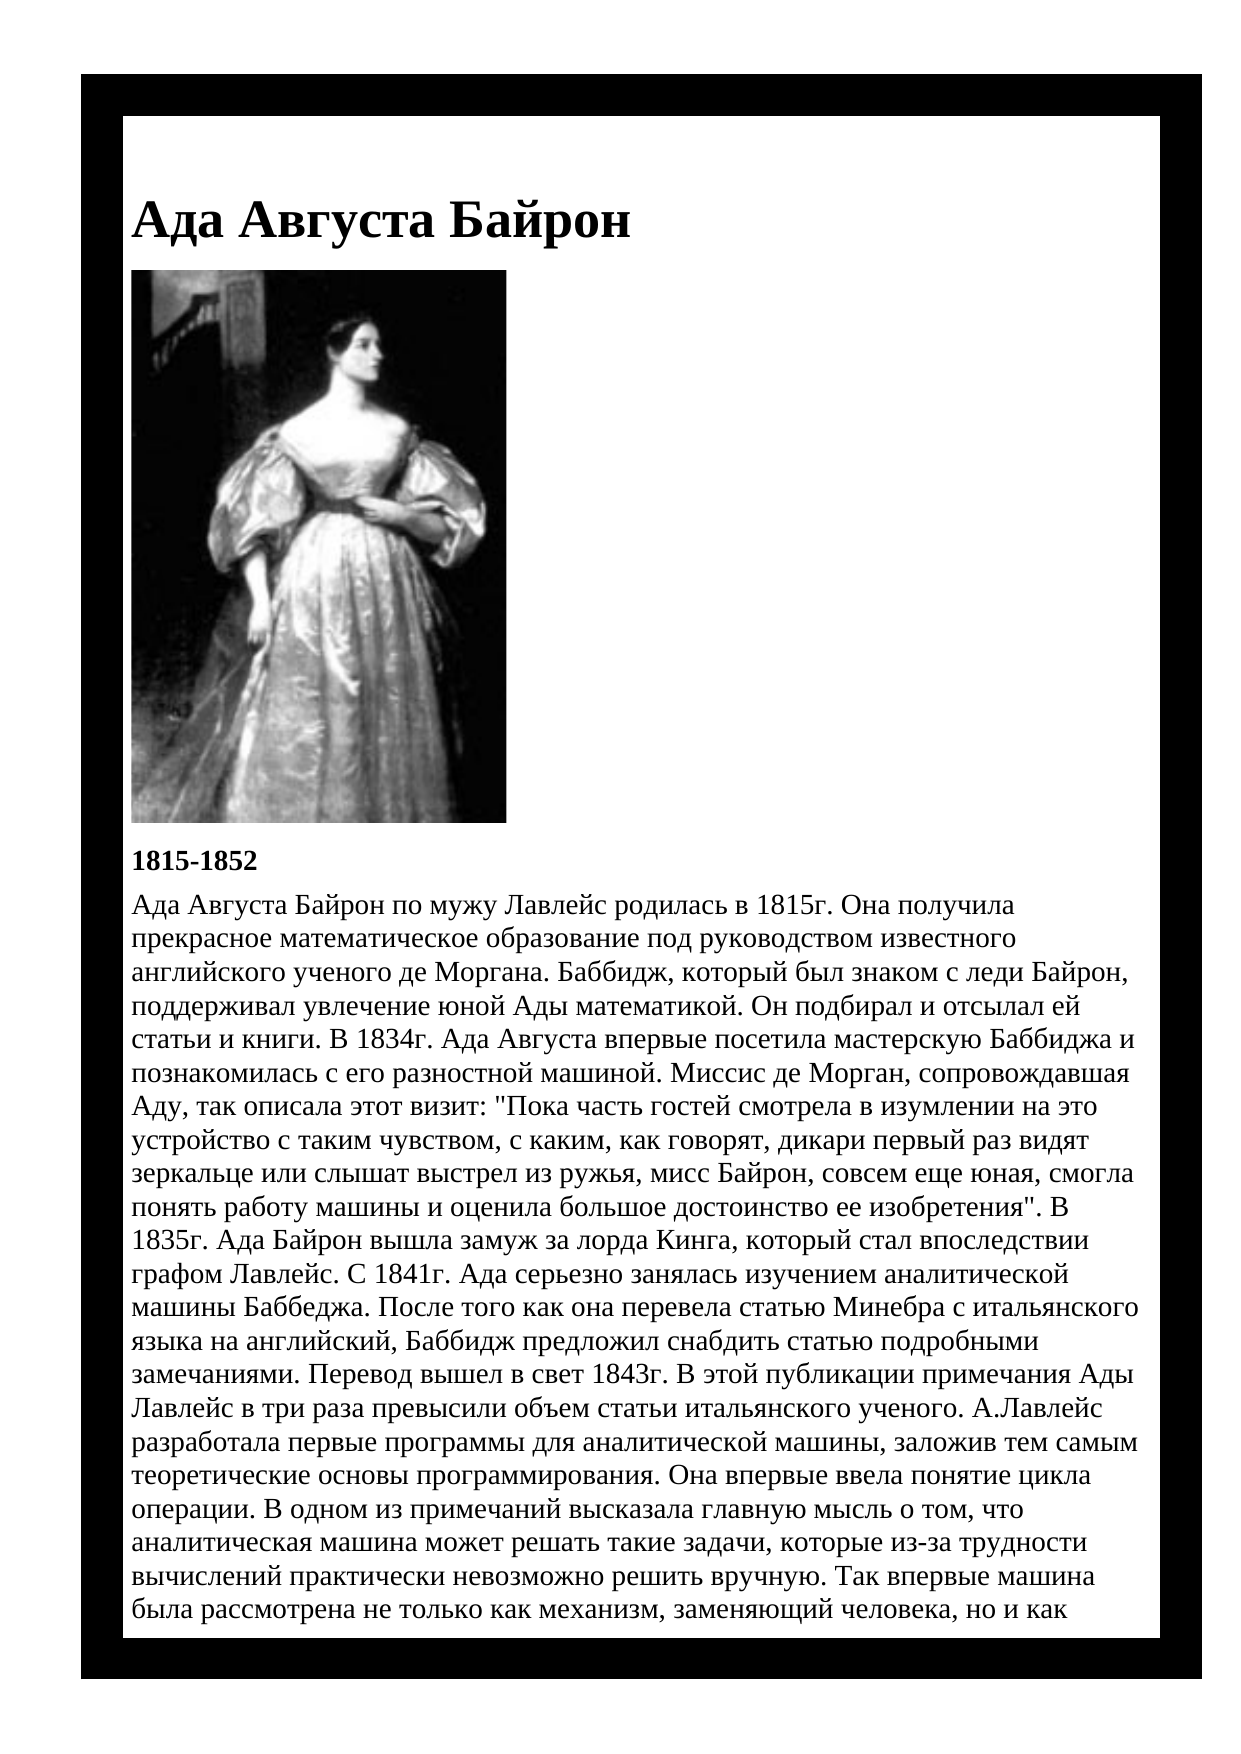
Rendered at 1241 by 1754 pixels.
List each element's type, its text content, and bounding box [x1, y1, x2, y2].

subtitle Ада Августа Байрон [131, 187, 1152, 249]
subtitle Ада Августа Байрон по мужу Лавлейс родилась в 1815г. Она получила прекрасное математическое образование под руководством известного английского ученого де Моргана. Баббидж, который был знаком с леди Байрон, поддерживал увлечение юной Ады математикой. Он подбирал и отсылал ей статьи и книги. В 1834г. Ада Августа впервые посетила мастерскую Баббиджа и познакомилась с его разностной машиной. Миссис де Морган, сопровождавшая Аду, так описала этот визит: "Пока часть гостей смотрела в изумлении на это устройство с таким чувством, с каким, как говорят, дикари первый раз видят зеркальце или слышат выстрел из ружья, мисс Байрон, совсем еще юная, смогла понять работу машины и оценила большое достоинство ее изобретения". В 1835г. Ада Байрон вышла замуж за лорда Кинга, который стал впоследствии графом Лавлейс. С 1841г. Ада серьезно занялась изучением аналитической машины Баббеджа. После того как она перевела статью Минебра с итальянского языка на английский, Баббидж предложил снабдить статью подробными замечаниями. Перевод вышел в свет 1843г. В этой публикации примечания Ады Лавлейс в три раза превысили объем статьи итальянского ученого. А.Лавлейс разработала первые программы для аналитической машины, заложив тем самым теоретические основы программирования. Она впервые ввела понятие цикла операции. В одном из примечаний высказала главную мысль о том, что аналитическая машина может решать такие задачи, которые из-за трудности вычислений практически невозможно решить вручную. Так впервые машина была рассмотрена не только как механизм, заменяющий человека, но и как [131, 887, 1152, 1625]
subtitle 1815-1852 [131, 843, 1152, 877]
